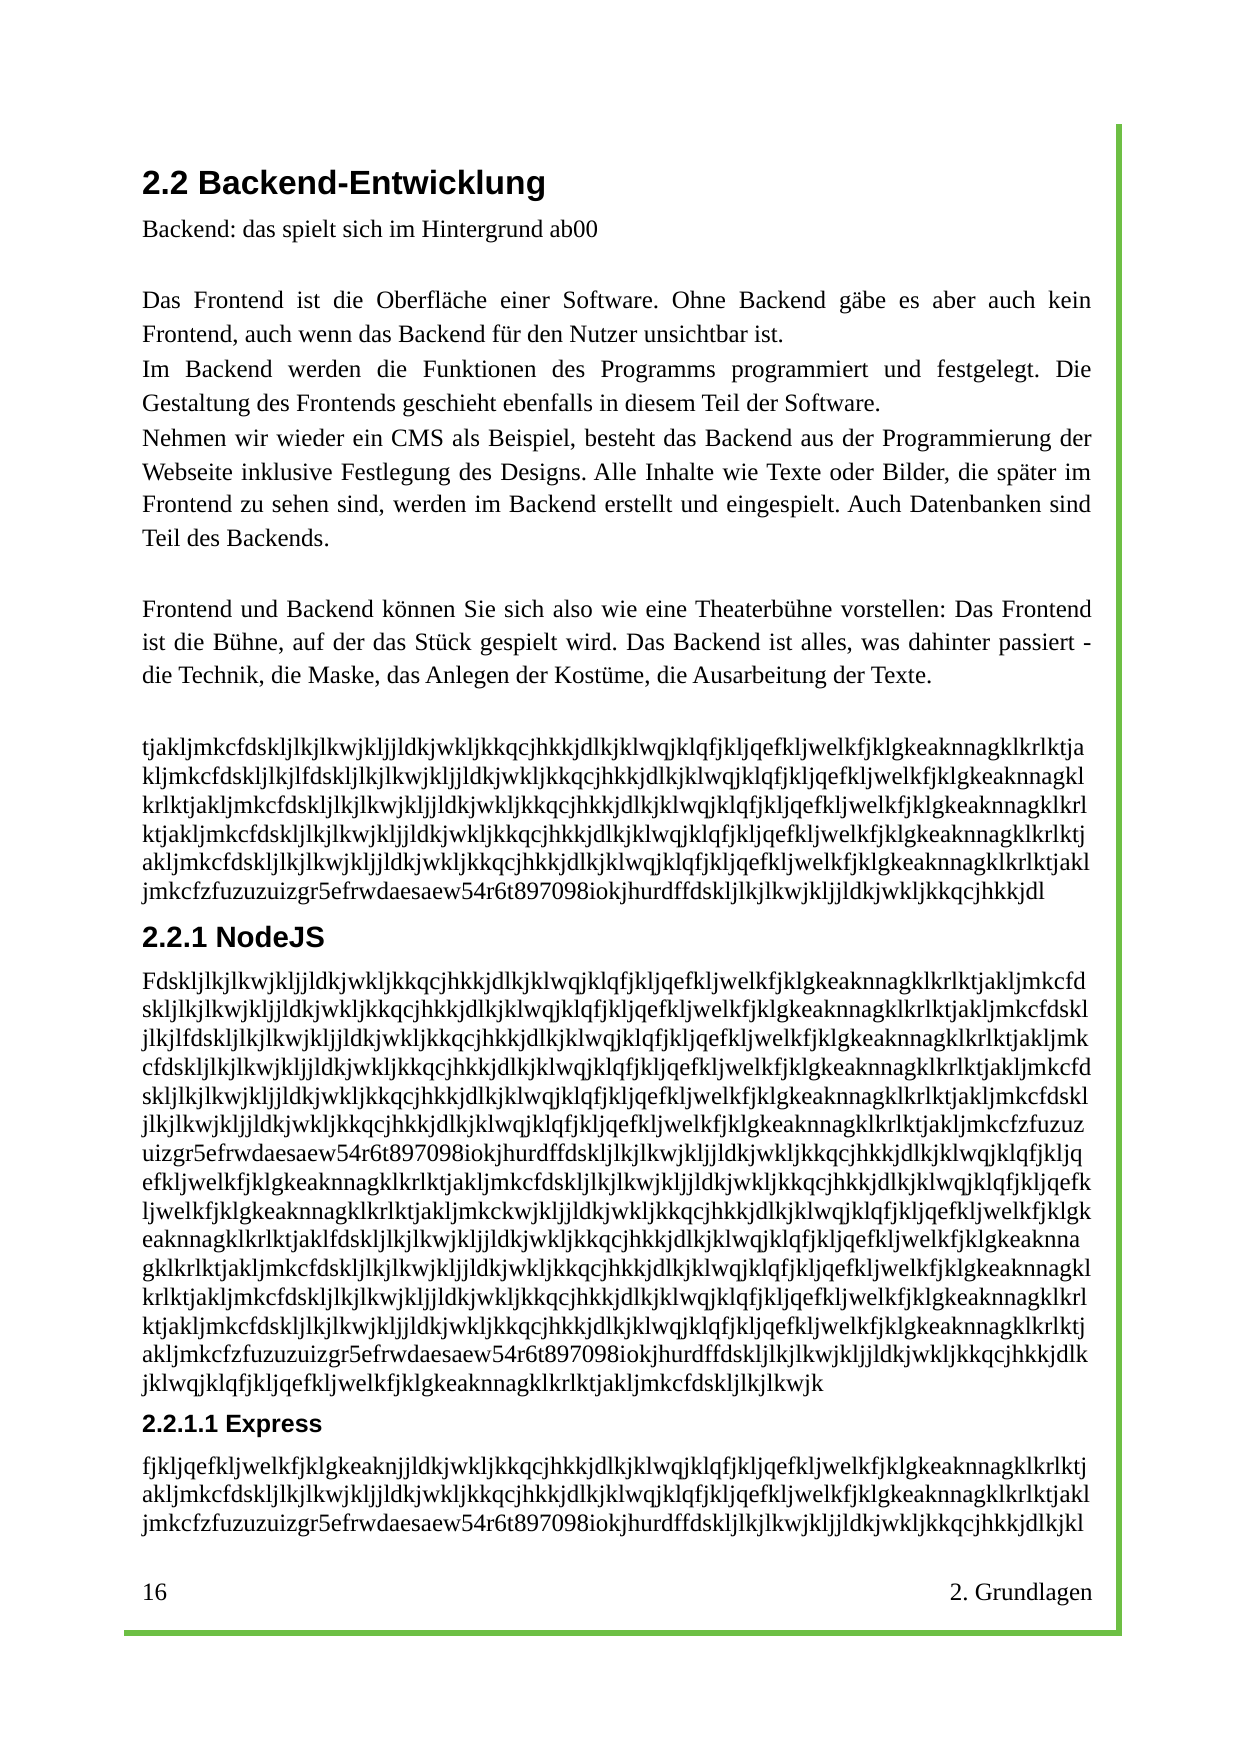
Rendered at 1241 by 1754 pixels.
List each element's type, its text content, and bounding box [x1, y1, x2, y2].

text fjkljqefkljwelkfjklgkeaknjjldkjwkljkkqcjhkkjdlkjklwqjklqfjkljqefkljwelkfjklgkeaknnagklkrlktjakljmkcfdskljlkjlkwjkljjldkjwkljkkqcjhkkjdlkjklwqjklqfjkljqefkljwelkfjklgkeaknnagklkrlktjakljmkcfzfuzuzuizgr5efrwdaesaew54r6t897098iokjhurdffdskljlkjlkwjkljjldkjwkljkkqcjhkkjdlkjkl [142, 1451, 1092, 1537]
subtitle 2.2.1 NodeJS [142, 919, 1092, 953]
text Fdskljlkjlkwjkljjldkjwkljkkqcjhkkjdlkjklwqjklqfjkljqefkljwelkfjklgkeaknnagklkrlktjakljmkcfdskljlkjlkwjkljjldkjwkljkkqcjhkkjdlkjklwqjklqfjkljqefkljwelkfjklgkeaknnagklkrlktjakljmkcfdskljlkjlfdskljlkjlkwjkljjldkjwkljkkqcjhkkjdlkjklwqjklqfjkljqefkljwelkfjklgkeaknnagklkrlktjakljmkcfdskljlkjlkwjkljjldkjwkljkkqcjhkkjdlkjklwqjklqfjkljqefkljwelkfjklgkeaknnagklkrlktjakljmkcfdskljlkjlkwjkljjldkjwkljkkqcjhkkjdlkjklwqjklqfjkljqefkljwelkfjklgkeaknnagklkrlktjakljmkcfdskljlkjlkwjkljjldkjwkljkkqcjhkkjdlkjklwqjklqfjkljqefkljwelkfjklgkeaknnagklkrlktjakljmkcfzfuzuzuizgr5efrwdaesaew54r6t897098iokjhurdffdskljlkjlkwjkljjldkjwkljkkqcjhkkjdlkjklwqjklqfjkljqefkljwelkfjklgkeaknnagklkrlktjakljmkcfdskljlkjlkwjkljjldkjwkljkkqcjhkkjdlkjklwqjklqfjkljqefkljwelkfjklgkeaknnagklkrlktjakljmkckwjkljjldkjwkljkkqcjhkkjdlkjklwqjklqfjkljqefkljwelkfjklgkeaknnagklkrlktjaklfdskljlkjlkwjkljjldkjwkljkkqcjhkkjdlkjklwqjklqfjkljqefkljwelkfjklgkeaknnagklkrlktjakljmkcfdskljlkjlkwjkljjldkjwkljkkqcjhkkjdlkjklwqjklqfjkljqefkljwelkfjklgkeaknnagklkrlktjakljmkcfdskljlkjlkwjkljjldkjwkljkkqcjhkkjdlkjklwqjklqfjkljqefkljwelkfjklgkeaknnagklkrlktjakljmkcfdskljlkjlkwjkljjldkjwkljkkqcjhkkjdlkjklwqjklqfjkljqefkljwelkfjklgkeaknnagklkrlktjakljmkcfzfuzuzuizgr5efrwdaesaew54r6t897098iokjhurdffdskljlkjlkwjkljjldkjwkljkkqcjhkkjdlkjklwqjklqfjkljqefkljwelkfjklgkeaknnagklkrlktjakljmkcfdskljlkjlkwjk [142, 966, 1092, 1397]
text tjakljmkcfdskljlkjlkwjkljjldkjwkljkkqcjhkkjdlkjklwqjklqfjkljqefkljwelkfjklgkeaknnagklkrlktjakljmkcfdskljlkjlfdskljlkjlkwjkljjldkjwkljkkqcjhkkjdlkjklwqjklqfjkljqefkljwelkfjklgkeaknnagklkrlktjakljmkcfdskljlkjlkwjkljjldkjwkljkkqcjhkkjdlkjklwqjklqfjkljqefkljwelkfjklgkeaknnagklkrlktjakljmkcfdskljlkjlkwjkljjldkjwkljkkqcjhkkjdlkjklwqjklqfjkljqefkljwelkfjklgkeaknnagklkrlktjakljmkcfdskljlkjlkwjkljjldkjwkljkkqcjhkkjdlkjklwqjklqfjkljqefkljwelkfjklgkeaknnagklkrlktjakljmkcfzfuzuzuizgr5efrwdaesaew54r6t897098iokjhurdffdskljlkjlkwjkljjldkjwkljkkqcjhkkjdl [142, 732, 1092, 905]
text Frontend und Backend können Sie sich also wie eine Theaterbühne vorstellen: Das Frontend ist die Bühne, auf der das Stück gespielt wird. Das Backend ist alles, was dahinter passiert - die Technik, die Maske, das Anlegen der Kostüme, die Ausarbeitung der Texte. [142, 594, 1092, 689]
text Im Backend werden die Funktionen des Programms programmiert und festgelegt. Die Gestaltung des Frontends geschieht ebenfalls in diesem Teil der Software. [142, 354, 1092, 416]
text Backend: das spielt sich im Hintergrund ab00 [142, 214, 1092, 242]
subtitle 2.2 Backend-Entwicklung [142, 163, 1092, 201]
text Das Frontend ist die Oberfläche einer Software. Ohne Backend gäbe es aber auch kein Frontend, auch wenn das Backend für den Nutzer unsichtbar ist. [142, 286, 1092, 347]
text Nehmen wir wieder ein CMS als Beispiel, besteht das Backend aus der Programmierung der Webseite inklusive Festlegung des Designs. Alle Inhalte wie Texte oder Bilder, die später im Frontend zu sehen sind, werden im Backend erstellt und eingespielt. Auch Datenbanken sind Teil des Backends. [142, 423, 1092, 551]
subtitle 2.2.1.1 Express [142, 1409, 1092, 1438]
